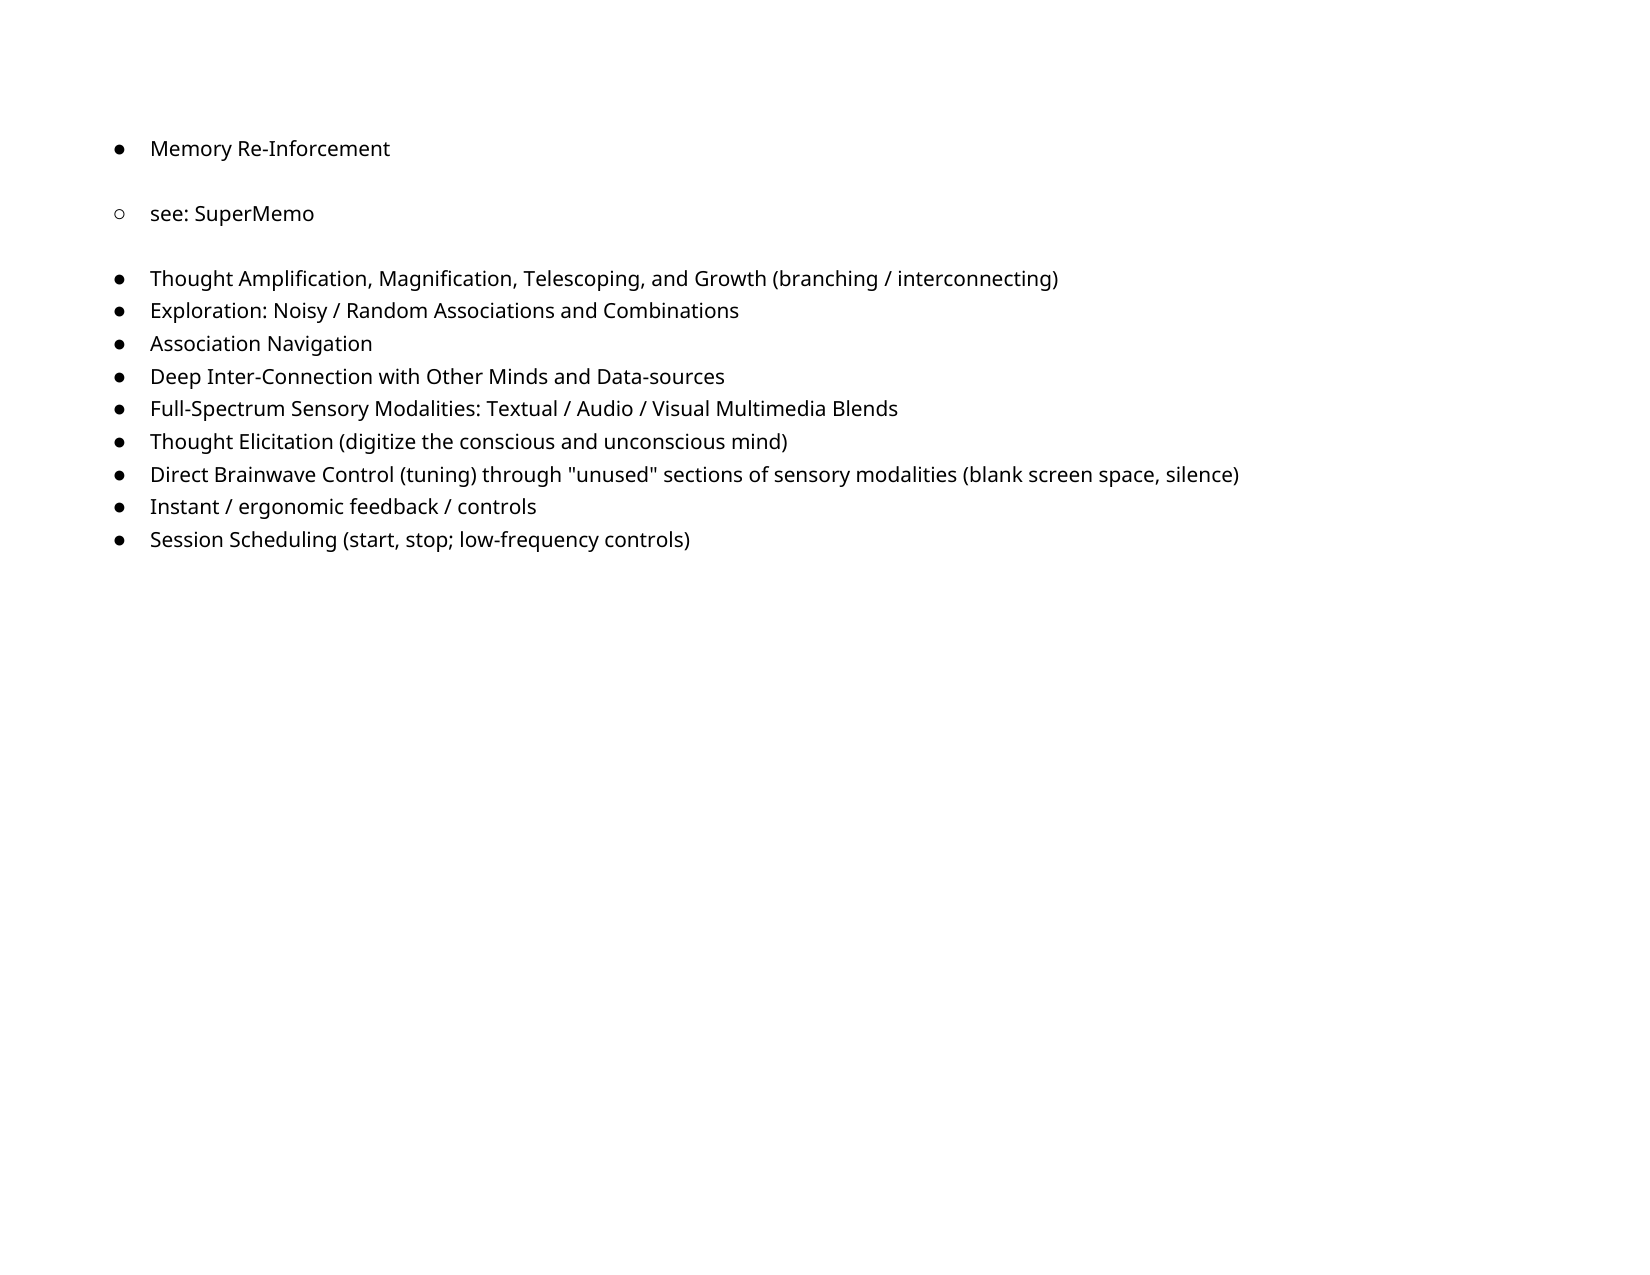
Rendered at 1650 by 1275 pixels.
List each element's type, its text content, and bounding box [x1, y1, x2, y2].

list Thought Elicitation (digitize the conscious and unconscious mind) [112, 427, 1575, 456]
list Session Scheduling (start, stop; low-frequency controls) [112, 525, 1575, 553]
list Memory Re-Inforcement [112, 134, 1575, 162]
list see: SuperMemo [112, 199, 1575, 227]
list Exploration: Noisy / Random Associations and Combinations [112, 297, 1575, 325]
list Deep Inter-Connection with Other Minds and Data-sources [112, 362, 1575, 390]
list Association Navigation [112, 329, 1575, 358]
list Thought Amplification, Magnification, Telescoping, and Growth (branching / interconnecting) [112, 264, 1575, 292]
list Instant / ergonomic feedback / controls [112, 492, 1575, 521]
list Full-Spectrum Sensory Modalities: Textual / Audio / Visual Multimedia Blends [112, 394, 1575, 423]
list Direct Brainwave Control (tuning) through "unused" sections of sensory modalities (blank screen space, silence) [112, 460, 1575, 488]
